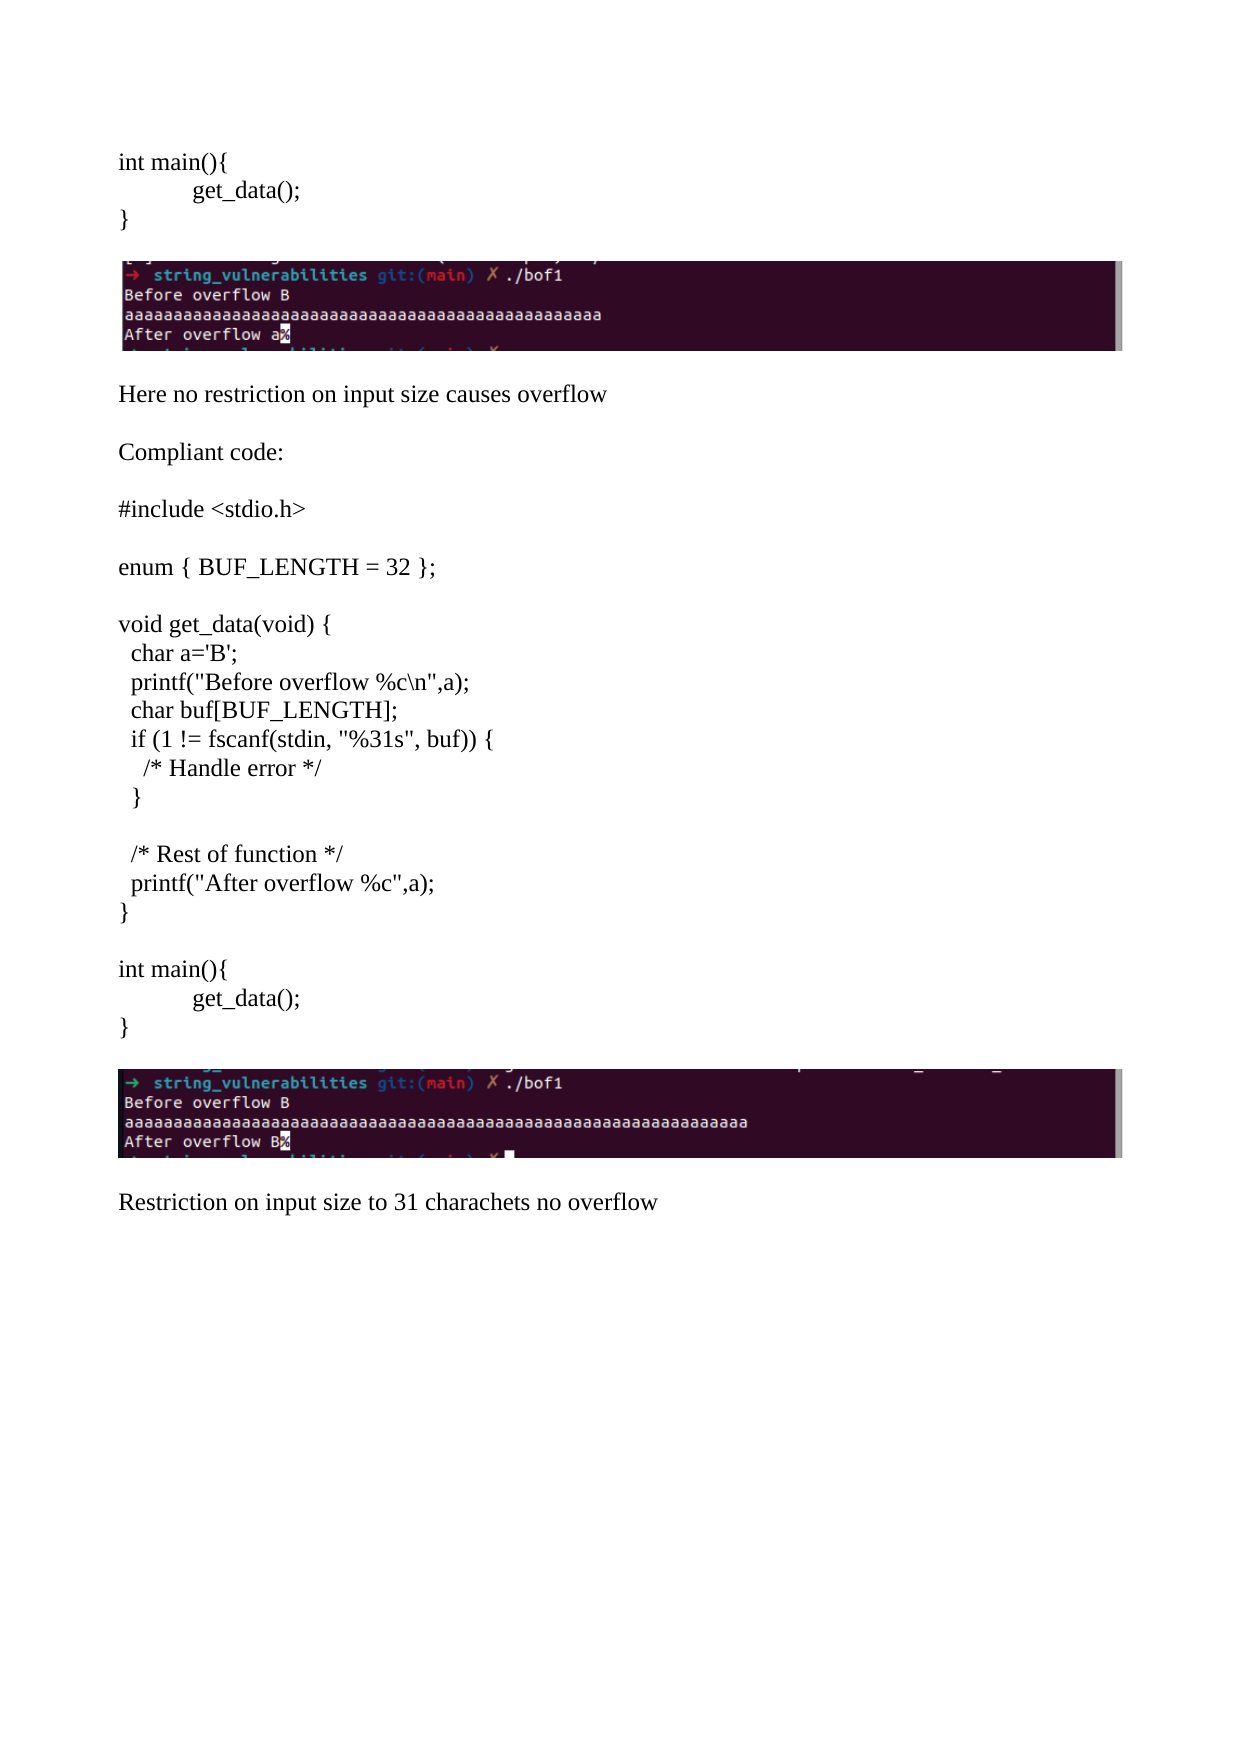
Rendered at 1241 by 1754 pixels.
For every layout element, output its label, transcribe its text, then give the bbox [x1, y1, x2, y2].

text Compliant code: [118, 437, 1122, 466]
text get_data(); [118, 983, 1122, 1012]
text } [118, 1012, 1122, 1041]
text } [118, 204, 1122, 233]
text if (1 != fscanf(stdin, "%31s", buf)) { [118, 724, 1122, 753]
text printf("Before overflow %c\n",a); [118, 667, 1122, 696]
text enum { BUF_LENGTH = 32 }; [118, 552, 1122, 581]
picture [118, 1069, 1123, 1158]
text get_data(); [118, 176, 1122, 204]
text int main(){ [118, 147, 1122, 176]
text char a='B'; [118, 638, 1122, 667]
text } [118, 897, 1122, 926]
text int main(){ [118, 954, 1122, 983]
text Here no restriction on input size causes overflow [118, 379, 1122, 408]
text printf("After overflow %c",a); [118, 868, 1122, 897]
text char buf[BUF_LENGTH]; [118, 696, 1122, 724]
text /* Handle error */ [118, 753, 1122, 782]
text } [118, 782, 1122, 811]
text #include <stdio.h> [118, 494, 1122, 523]
text void get_data(void) { [118, 609, 1122, 638]
text Restriction on input size to 31 charachets no overflow [118, 1187, 1122, 1215]
text /* Rest of function */ [118, 839, 1122, 868]
picture [118, 261, 1123, 351]
